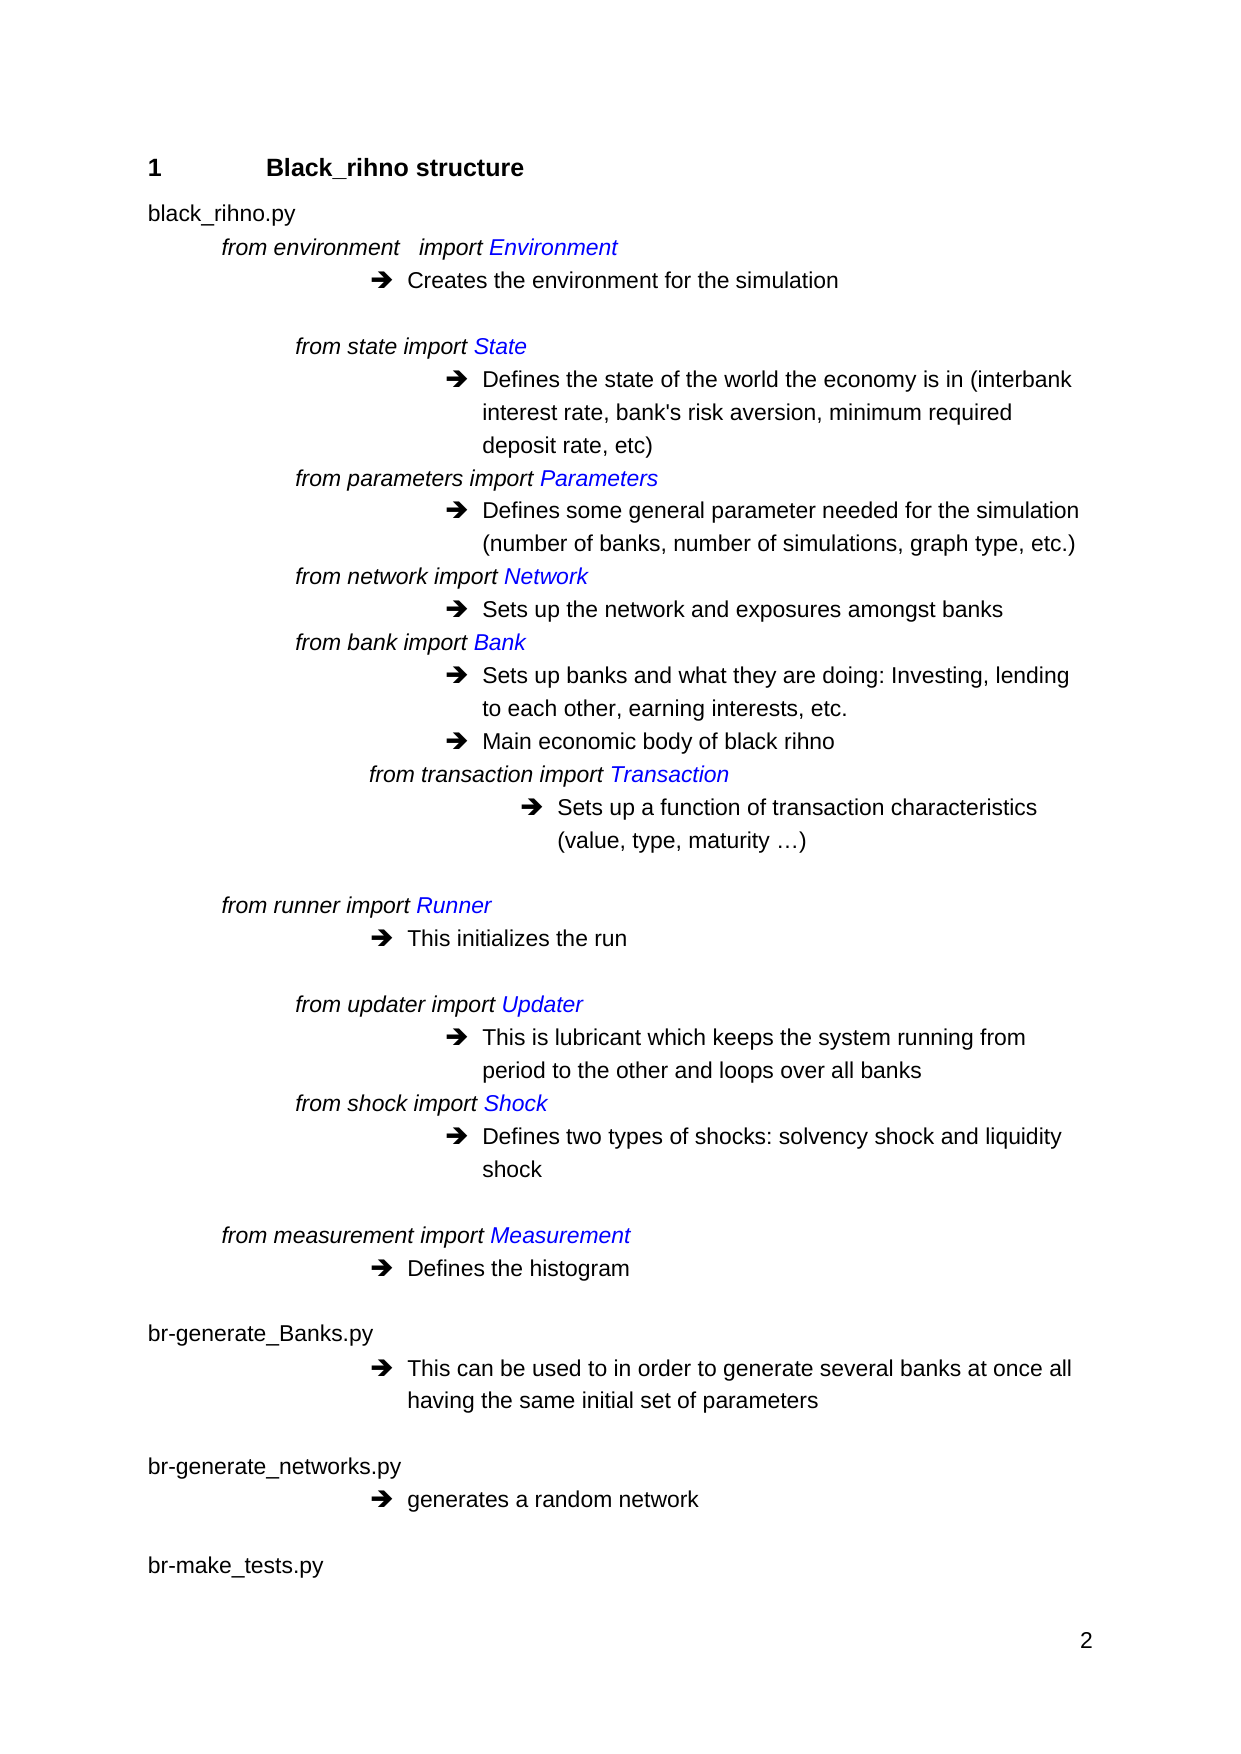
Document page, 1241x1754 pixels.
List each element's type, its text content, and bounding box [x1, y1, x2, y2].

list Sets up banks and what they are doing: Investing, lending to each other, earning interests, etc. [444, 662, 1093, 721]
text br-make_tests.py [148, 1552, 1093, 1578]
list This initializes the run [369, 925, 1093, 952]
list generates a random network [369, 1486, 1093, 1513]
text from parameters import Parameters [148, 464, 1093, 491]
text from environment import Environment [148, 234, 1093, 261]
text from transaction import Transaction [295, 761, 1093, 787]
text black_rihno.py [148, 200, 1093, 226]
text br-generate_Banks.py [148, 1320, 1093, 1347]
text from bank import Bank [295, 629, 1093, 656]
subtitle Black_rihno structure [148, 152, 1093, 181]
text from network import Network [148, 563, 1093, 590]
text from measurement import Measurement [148, 1222, 1093, 1248]
text from state import State [221, 333, 1093, 359]
list Creates the environment for the simulation [369, 267, 1093, 293]
list Defines some general parameter needed for the simulation (number of banks, number of simulations, graph type, etc.) [444, 497, 1093, 557]
text from runner import Runner [148, 892, 1093, 919]
text from updater import Updater [148, 991, 1093, 1018]
text br-generate_networks.py [148, 1453, 1093, 1480]
list Main economic body of black rihno [444, 728, 1093, 754]
list This can be used to in order to generate several banks at once all having the same initial set of parameters [369, 1354, 1093, 1414]
list Defines the histogram [369, 1254, 1093, 1281]
list Sets up the network and exposures amongst banks [444, 596, 1093, 623]
list Defines two types of shocks: solvency shock and liquidity shock [444, 1123, 1093, 1182]
list Sets up a function of transaction characteristics (value, type, maturity …) [519, 794, 1093, 853]
text from shock import Shock [148, 1090, 1093, 1116]
list Defines the state of the world the economy is in (interbank interest rate, bank's risk aversion, minimum required deposit rate, etc) [444, 366, 1093, 458]
list This is lubricant which keeps the system running from period to the other and loops over all banks [444, 1024, 1093, 1083]
